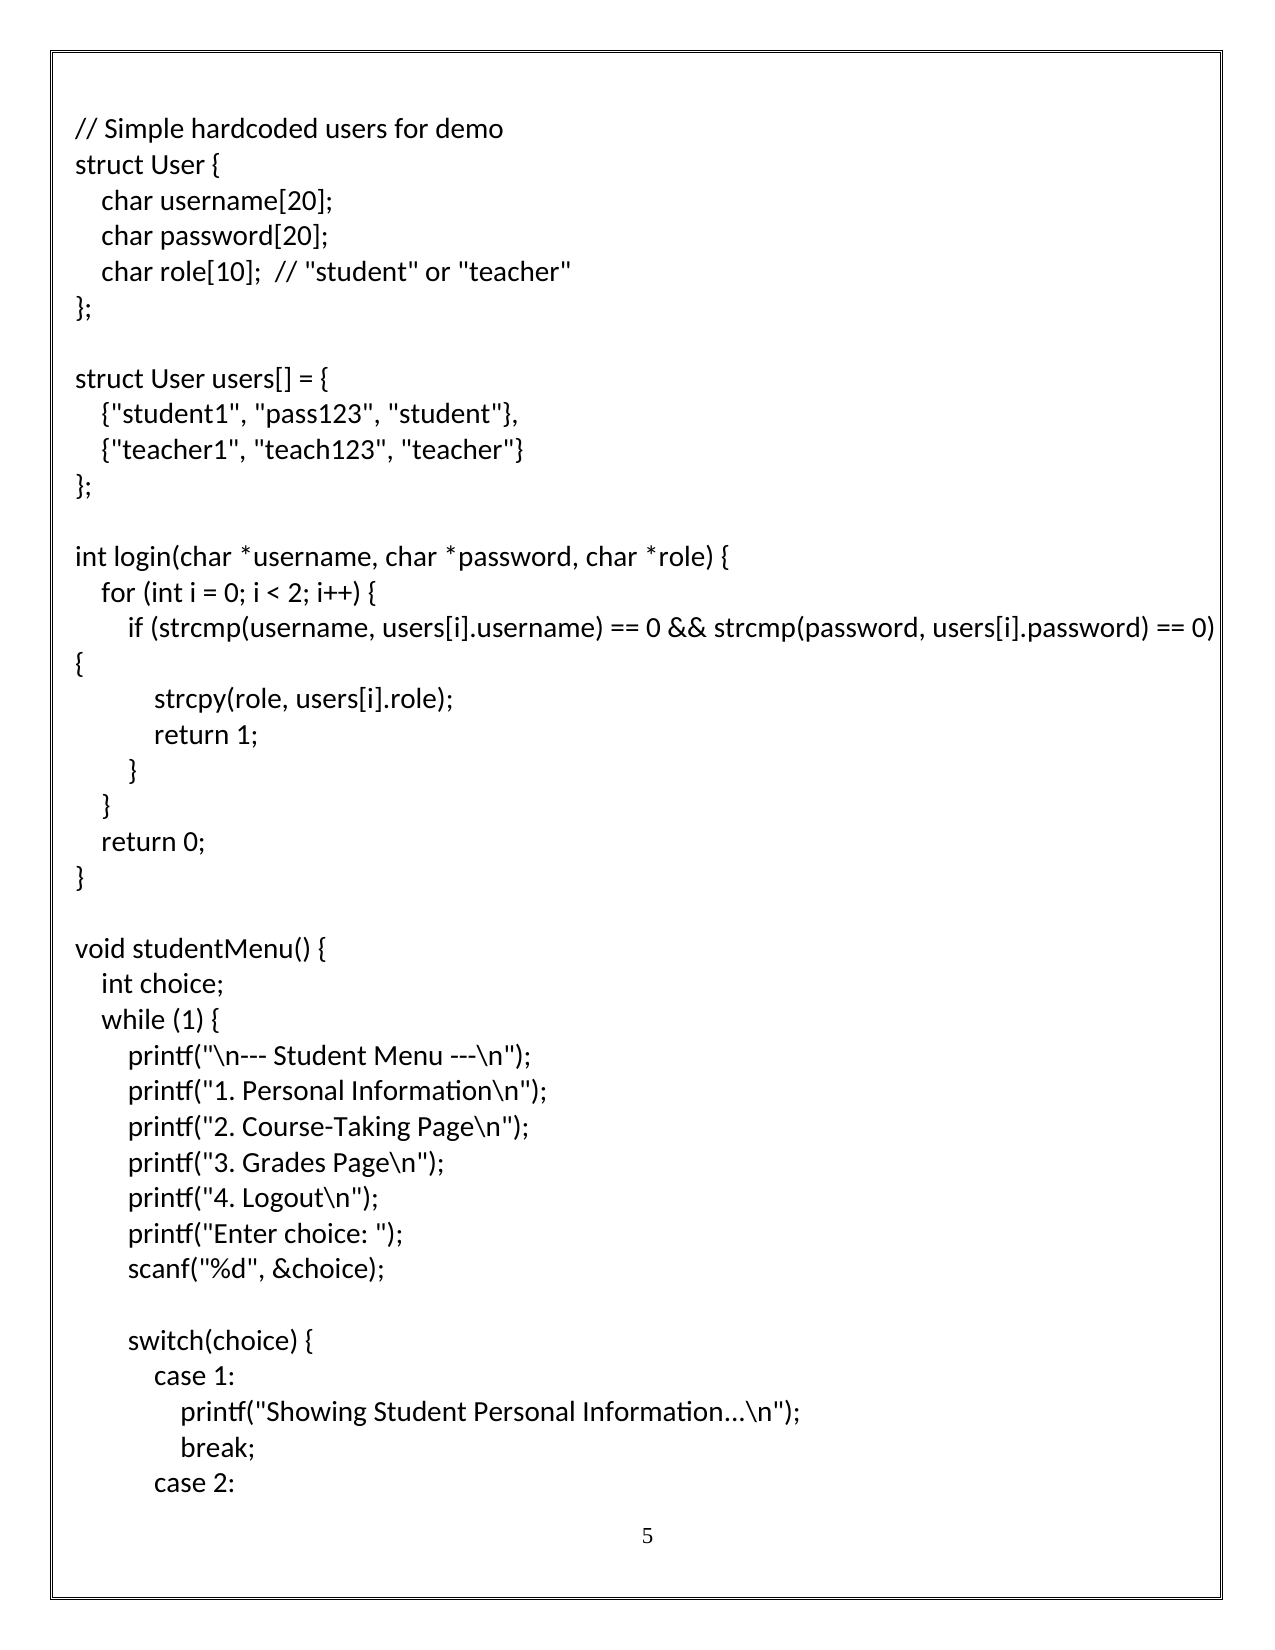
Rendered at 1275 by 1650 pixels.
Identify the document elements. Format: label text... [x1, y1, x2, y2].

text } [75, 859, 1220, 894]
text char password[20]; [75, 217, 1220, 253]
text int choice; [75, 966, 1220, 1001]
text printf("\n--- Student Menu ---\n"); [75, 1037, 1220, 1072]
text }; [75, 467, 1220, 502]
text printf("1. Personal Information\n"); [75, 1072, 1220, 1108]
text printf("2. Course-Taking Page\n"); [75, 1108, 1220, 1144]
text {"student1", "pass123", "student"}, [75, 396, 1220, 431]
text printf("Showing Student Personal Information...\n"); [75, 1393, 1220, 1429]
text while (1) { [75, 1001, 1220, 1037]
text struct User users[] = { [75, 360, 1220, 396]
text }; [75, 289, 1220, 324]
text char role[10]; // "student" or "teacher" [75, 253, 1220, 289]
text if (strcmp(username, users[i].username) == 0 && strcmp(password, users[i].password) == 0) { [75, 609, 1220, 681]
text switch(choice) { [75, 1322, 1220, 1357]
text // Simple hardcoded users for demo [75, 111, 1220, 146]
text case 2: [75, 1464, 1220, 1500]
text printf("3. Grades Page\n"); [75, 1144, 1220, 1179]
text } [75, 787, 1220, 823]
text printf("4. Logout\n"); [75, 1179, 1220, 1215]
text return 1; [75, 716, 1220, 752]
text printf("Enter choice: "); [75, 1215, 1220, 1251]
text strcpy(role, users[i].role); [75, 681, 1220, 716]
text break; [75, 1429, 1220, 1464]
text char username[20]; [75, 182, 1220, 217]
text case 1: [75, 1357, 1220, 1393]
text {"teacher1", "teach123", "teacher"} [75, 431, 1220, 467]
text void studentMenu() { [75, 930, 1220, 966]
text } [75, 752, 1220, 787]
text struct User { [75, 146, 1220, 182]
text return 0; [75, 823, 1220, 859]
text for (int i = 0; i < 2; i++) { [75, 574, 1220, 609]
text int login(char *username, char *password, char *role) { [75, 538, 1220, 574]
text scanf("%d", &choice); [75, 1251, 1220, 1286]
